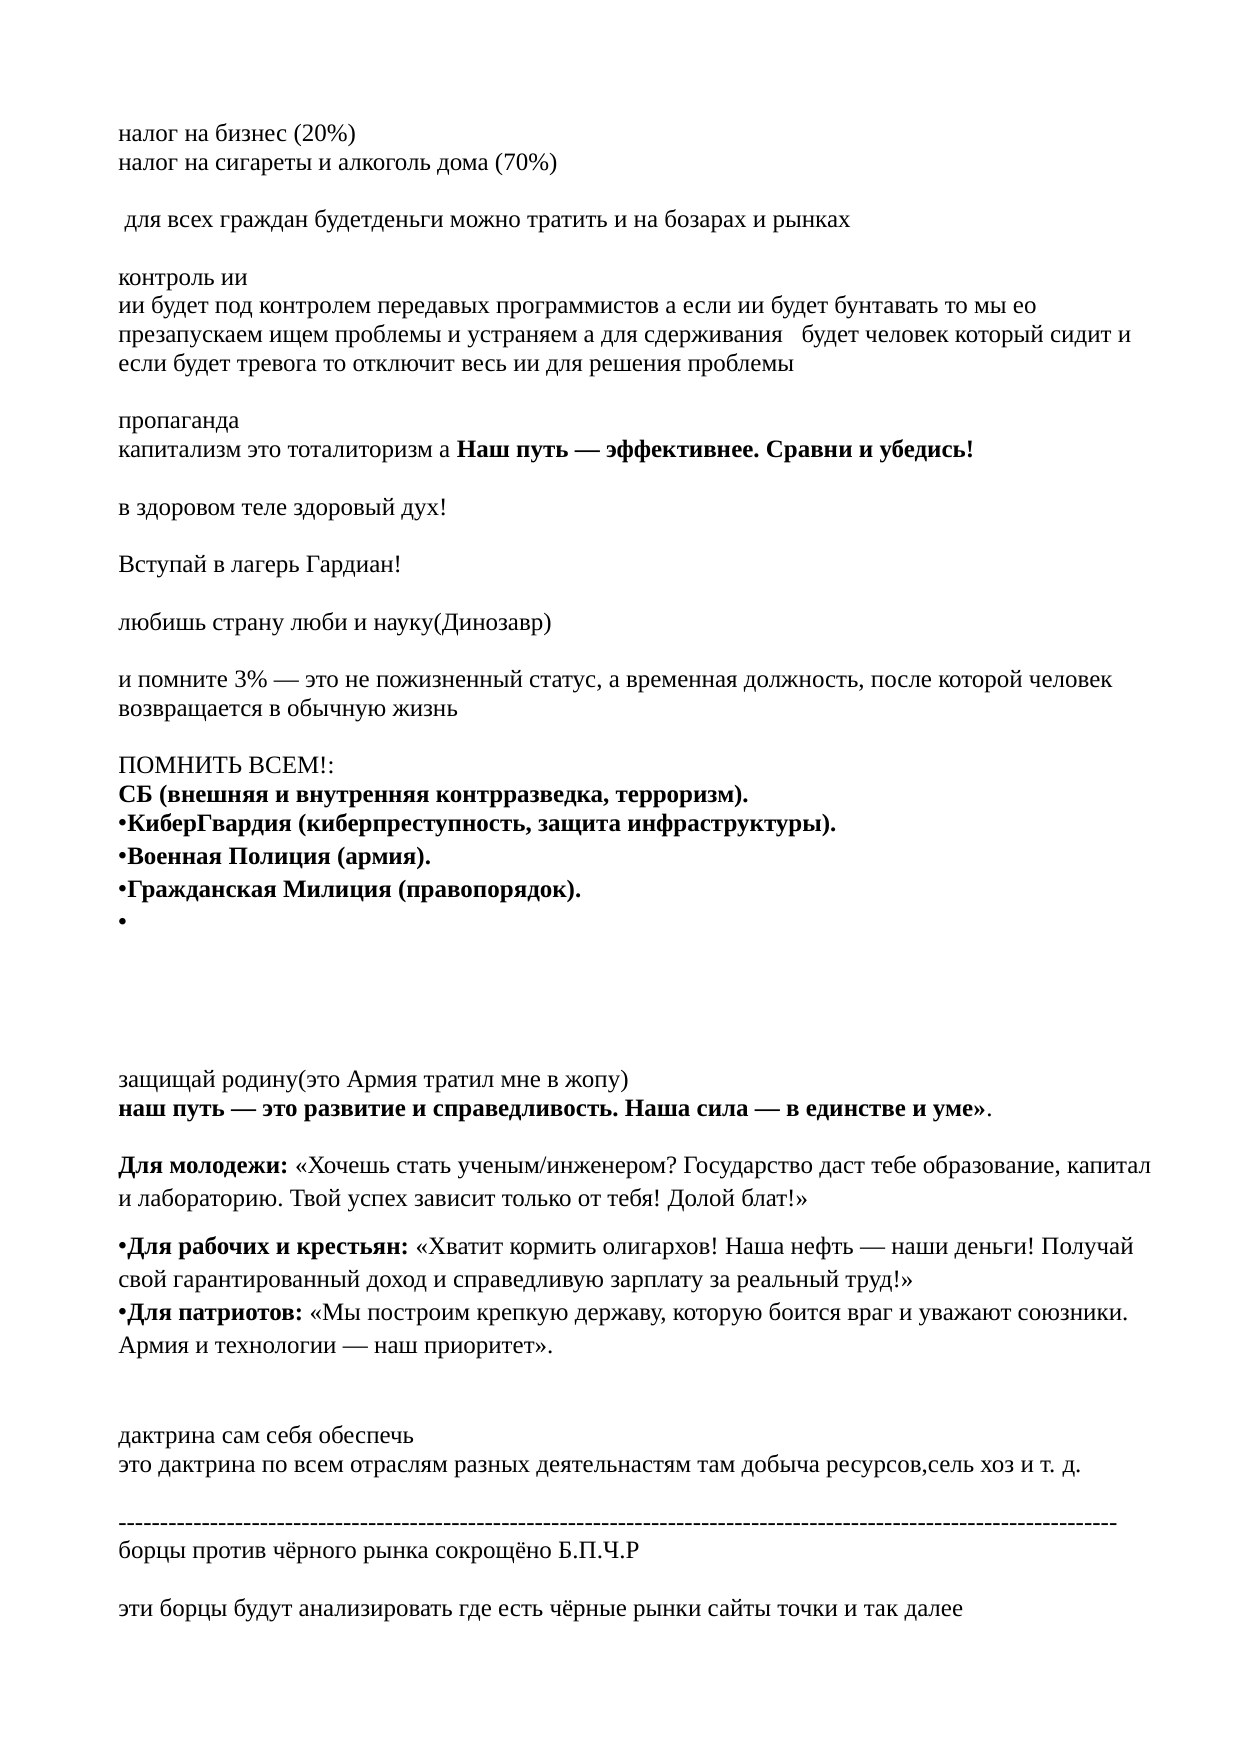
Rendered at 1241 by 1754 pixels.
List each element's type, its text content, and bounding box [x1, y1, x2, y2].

text это дактрина по всем отраслям разных деятельнастям там добыча ресурсов,сель хоз и т. д. [118, 1449, 1158, 1478]
list Для патриотов: «Мы построим крепкую державу, которую боится враг и уважают союзники. Армия и технологии — наш приоритет». [118, 1297, 1158, 1359]
text борцы против чёрного рынка сокрощёно Б.П.Ч.Р [118, 1536, 1158, 1564]
list Военная Полиция (армия). [118, 841, 1158, 870]
text контроль ии [118, 262, 1158, 291]
text ии будет под контролем передавых программистов а если ии будет бунтавать то мы ео презапускаем ищем проблемы и устраняем а для сдерживания будет человек который сидит и если будет тревога то отключит весь ии для решения проблемы [118, 291, 1158, 377]
text и помните 3% — это не пожизненный статус, а временная должность, после которой человек возвращается в обычную жизнь [118, 664, 1158, 722]
text наш путь — это развитие и справедливость. Наша сила — в единстве и уме». [118, 1093, 1158, 1122]
text СБ (внешняя и внутренняя контрразведка, терроризм). [118, 779, 1158, 808]
text ------------------------------------------------------------------------------------------------------------------------ [118, 1507, 1158, 1536]
text капитализм это тоталиторизм а Наш путь — эффективнее. Сравни и убедись! [118, 434, 1158, 463]
text пропаганда [118, 406, 1158, 434]
text дактрина сам себя обеспечь [118, 1421, 1158, 1449]
text налог на сигареты и алкоголь дома (70%) [118, 147, 1158, 176]
text налог на бизнес (20%) [118, 118, 1158, 147]
list КиберГвардия (киберпреступность, защита инфраструктуры). [118, 808, 1158, 837]
text для всех граждан будетденьги можно тратить и на бозарах и рынках [118, 204, 1158, 233]
text Для молодежи: «Хочешь стать ученым/инженером? Государство даст тебе образование, капитал и лабораторию. Твой успех зависит только от тебя! Долой блат!» [118, 1150, 1158, 1212]
text в здоровом теле здоровый дух! [118, 492, 1158, 521]
list Для рабочих и крестьян: «Хватит кормить олигархов! Наша нефть — наши деньги! Получай свой гарантированный доход и справедливую зарплату за реальный труд!» [118, 1231, 1158, 1293]
text любишь страну люби и науку(Динозавр) [118, 607, 1158, 636]
list Гражданская Милиция (правопорядок). [118, 874, 1158, 903]
text эти борцы будут анализировать где есть чёрные рынки сайты точки и так далее [118, 1593, 1158, 1622]
text защищай родину(это Армия тратил мне в жопу) [118, 1064, 1158, 1093]
text ПОМНИТЬ ВСЕМ!: [118, 751, 1158, 779]
text Вступай в лагерь Гардиан! [118, 549, 1158, 578]
